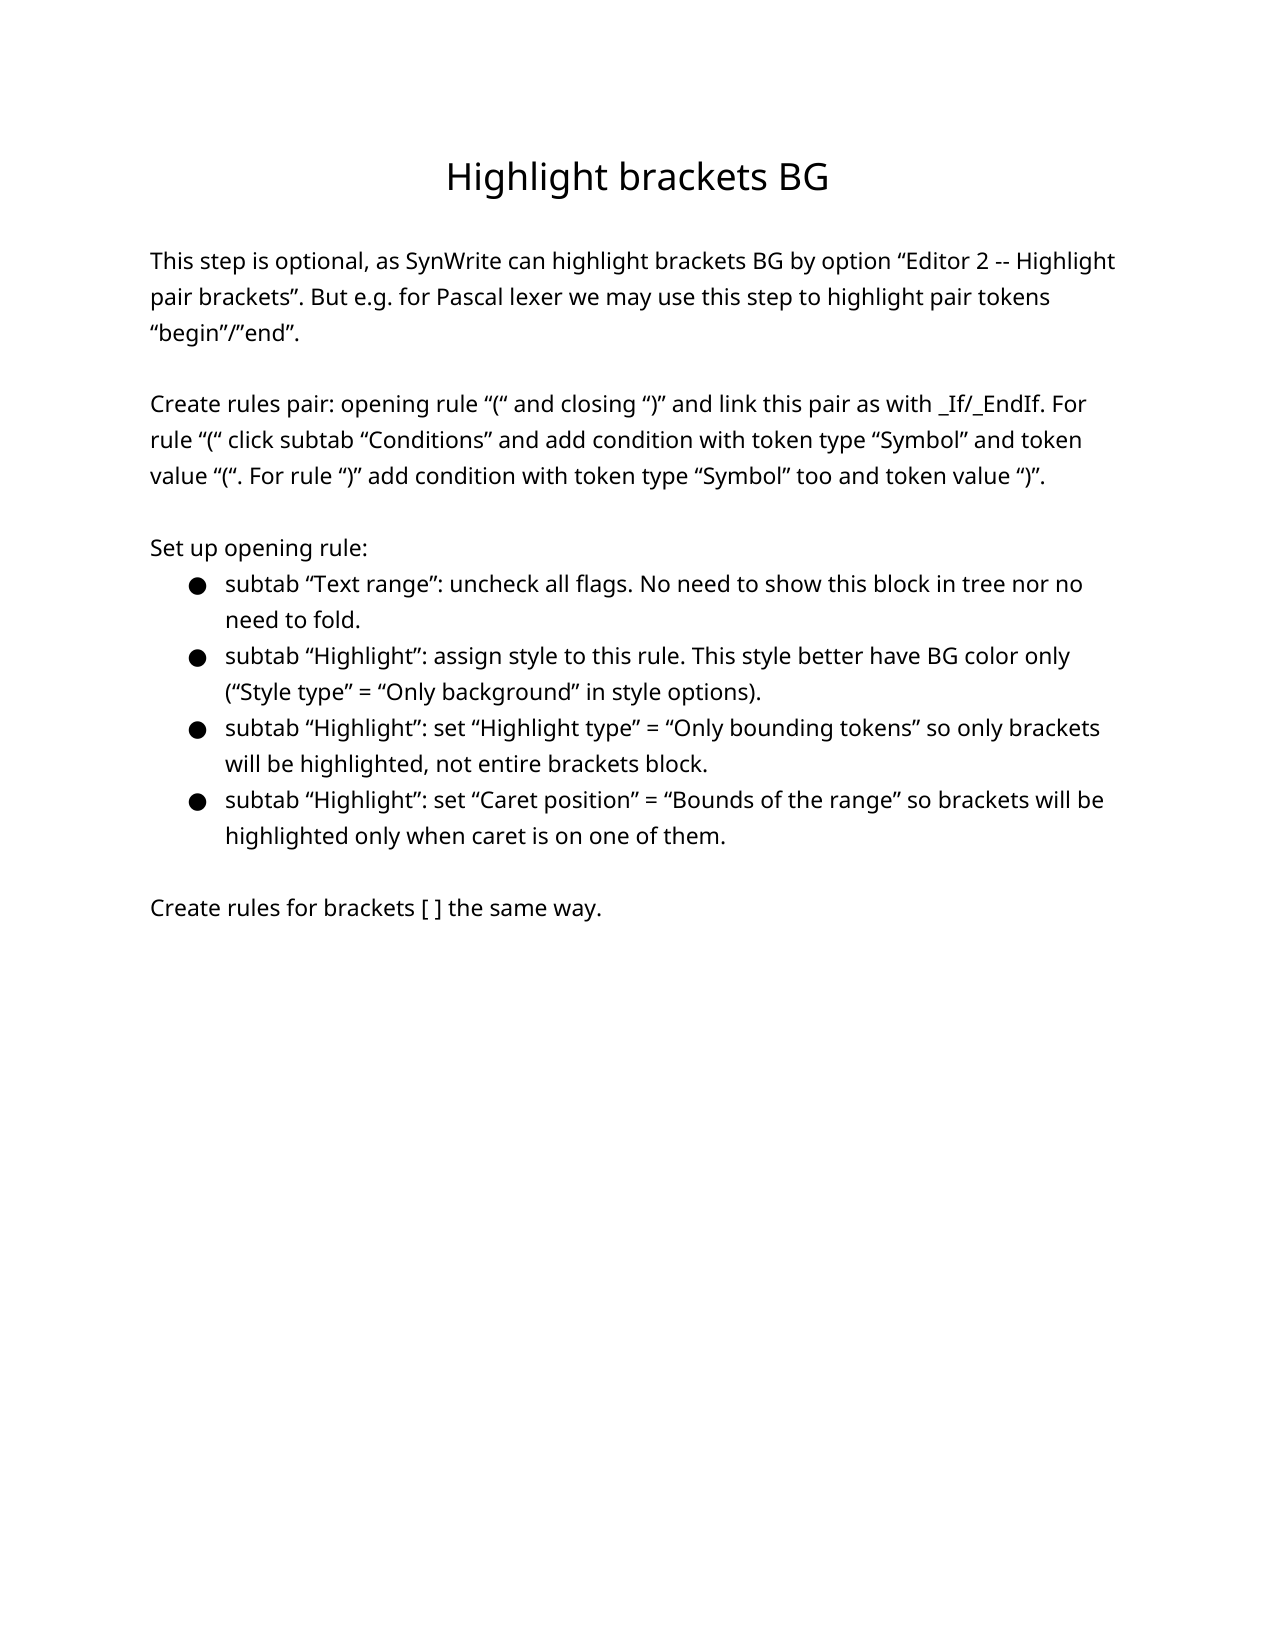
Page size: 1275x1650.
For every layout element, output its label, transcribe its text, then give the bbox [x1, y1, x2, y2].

text This step is optional, as SynWrite can highlight brackets BG by option “Editor 2 -- Highlight pair brackets”. But e.g. for Pascal lexer we may use this step to highlight pair tokens “begin”/”end”. [150, 244, 1125, 348]
list subtab “Highlight”: assign style to this rule. This style better have BG color only (“Style type” = “Only background” in style options). [187, 640, 1125, 707]
list subtab “Highlight”: set “Highlight type” = “Only bounding tokens” so only brackets will be highlighted, not entire brackets block. [187, 712, 1125, 779]
text Create rules pair: opening rule “(“ and closing “)” and link this pair as with _If/_EndIf. For rule “(“ click subtab “Conditions” and add condition with token type “Symbol” and token value “(“. For rule “)” add condition with token type “Symbol” too and token value “)”. [150, 388, 1125, 491]
list subtab “Text range”: uncheck all flags. No need to show this block in tree nor no need to fold. [187, 568, 1125, 635]
list subtab “Highlight”: set “Caret position” = “Bounds of the range” so brackets will be highlighted only when caret is on one of them. [187, 784, 1125, 851]
subtitle Highlight brackets BG [150, 150, 1125, 201]
text Set up opening rule: [150, 532, 1125, 563]
text Create rules for brackets [ ] the same way. [150, 891, 1125, 923]
